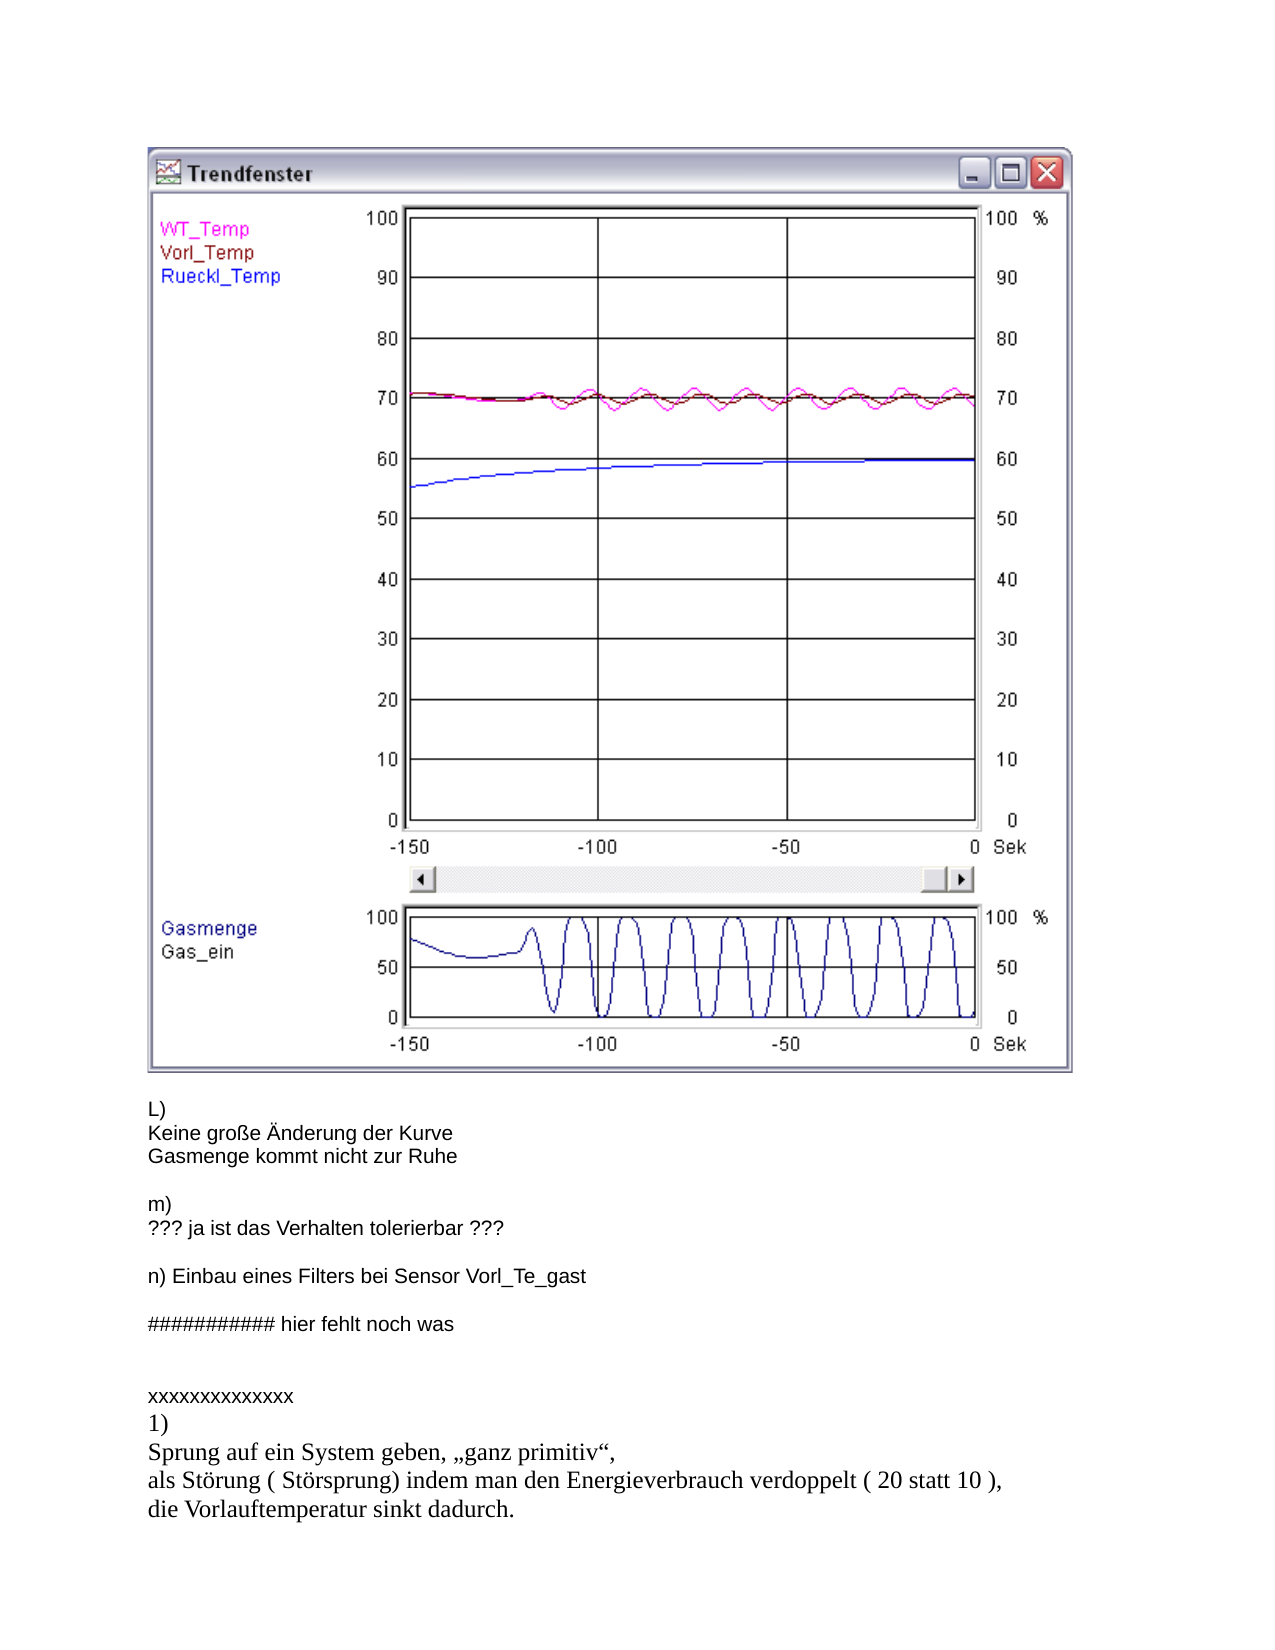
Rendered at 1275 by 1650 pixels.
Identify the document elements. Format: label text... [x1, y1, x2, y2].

text m) [148, 1192, 1127, 1216]
picture [147, 147, 1073, 1073]
text ########### hier fehlt noch was [148, 1312, 1127, 1336]
text die Vorlauftemperatur sinkt dadurch. [148, 1494, 1127, 1523]
text L) [148, 1096, 1127, 1120]
text xxxxxxxxxxxxxx [148, 1384, 1127, 1408]
text ??? ja ist das Verhalten tolerierbar ??? [148, 1216, 1127, 1240]
text n) Einbau eines Filters bei Sensor Vorl_Te_gast [148, 1264, 1127, 1288]
text Sprung auf ein System geben, „ganz primitiv“, [148, 1437, 1127, 1465]
text 1) [148, 1408, 1127, 1437]
text Keine große Änderung der Kurve [148, 1120, 1127, 1144]
text als Störung ( Störsprung) indem man den Energieverbrauch verdoppelt ( 20 statt 10 ), [148, 1465, 1127, 1494]
text Gasmenge kommt nicht zur Ruhe [148, 1144, 1127, 1168]
